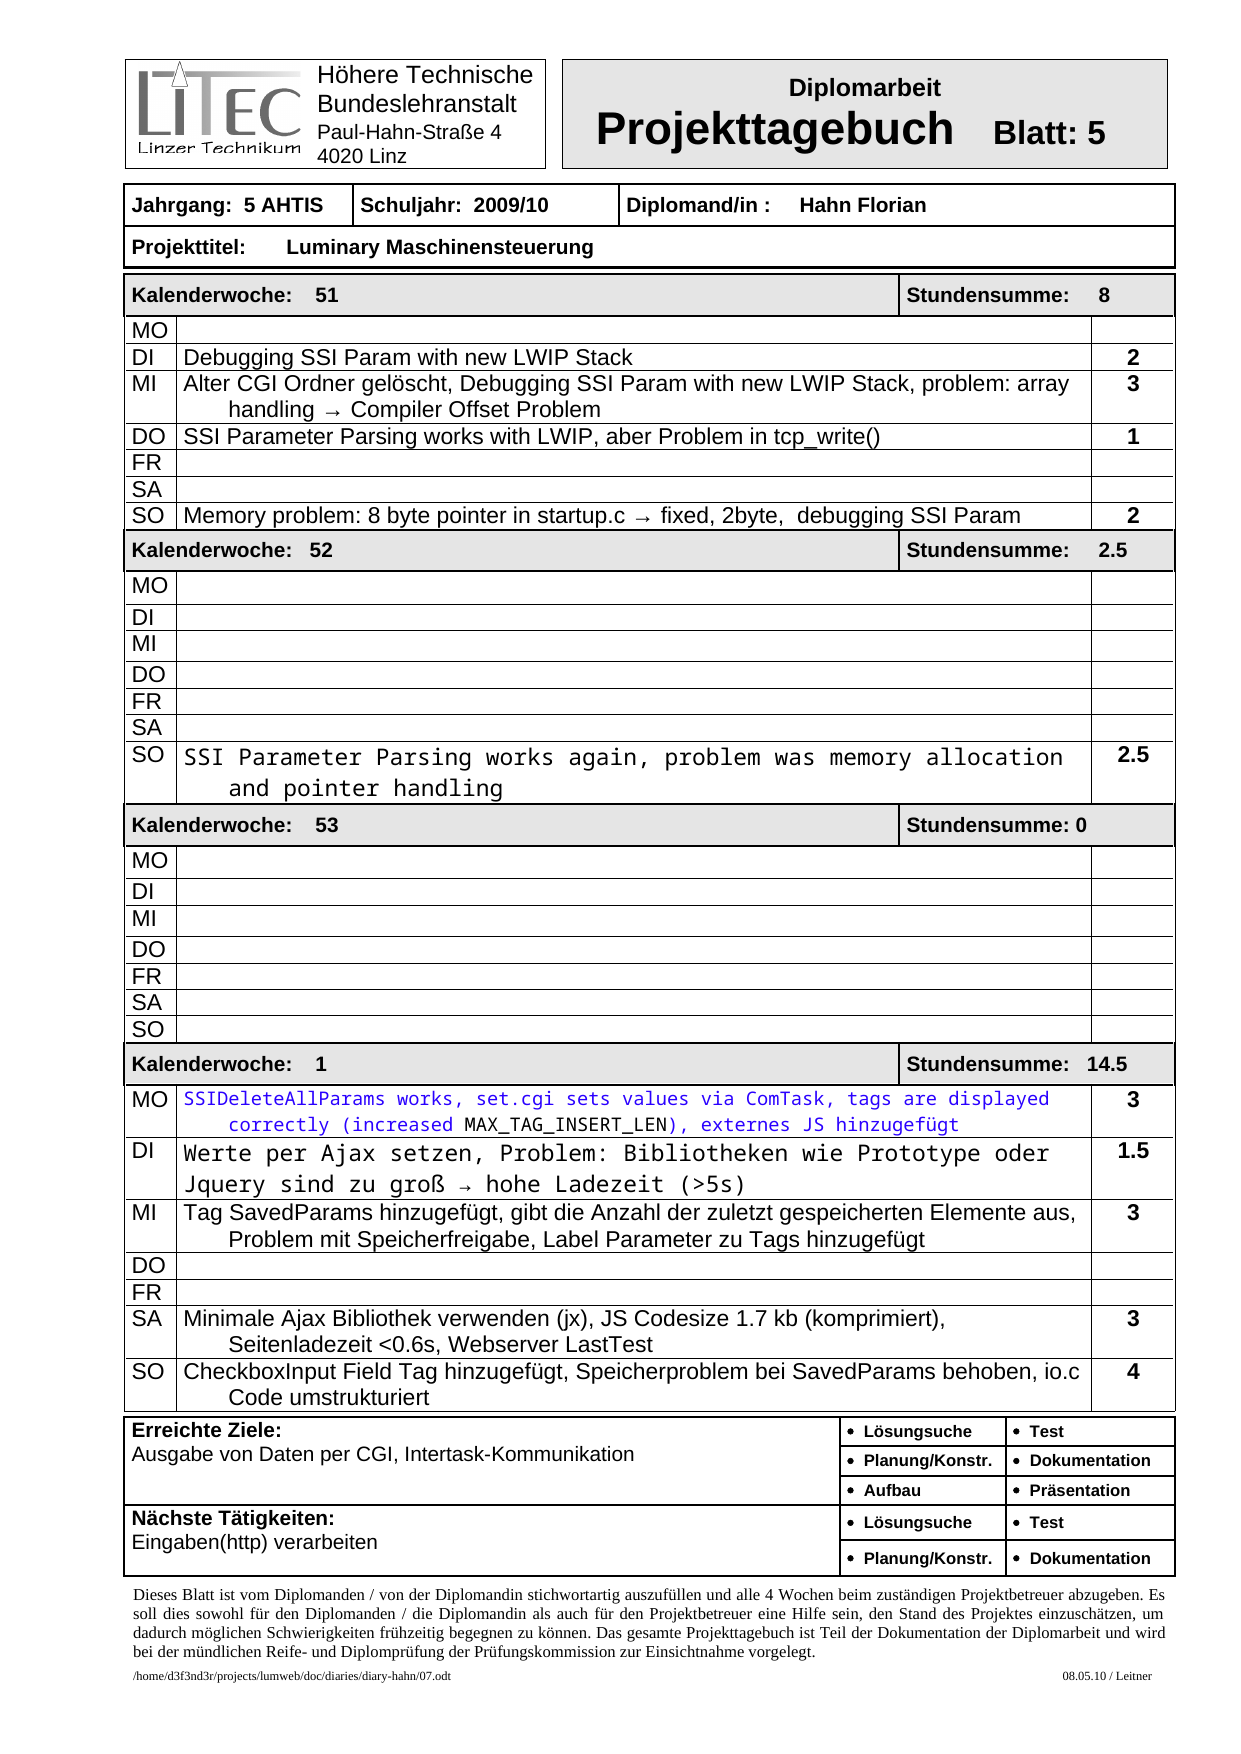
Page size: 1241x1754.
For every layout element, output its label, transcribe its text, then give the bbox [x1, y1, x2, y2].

table_cell SO [125, 741, 176, 803]
table_header Erreichte Ziele: Ausgabe von Daten per CGI, Intertask-Kommunikation [125, 1418, 839, 1504]
table_cell [177, 572, 1091, 603]
table_cell [1092, 630, 1175, 661]
table_cell [1092, 845, 1175, 878]
table_cell [1092, 604, 1175, 630]
table_cell FR [125, 688, 176, 714]
table_cell FR [125, 963, 176, 989]
table_cell [177, 879, 1091, 905]
table_cell  Dokumentation [1007, 1541, 1174, 1575]
table_header Schuljahr: 2009/10 [354, 185, 618, 225]
table_cell FR [125, 1279, 176, 1305]
table_cell  Präsentation [1007, 1477, 1174, 1504]
table_cell Stundensumme: 0 [900, 803, 1174, 845]
table_cell SA [125, 714, 176, 741]
table_cell Tag SavedParams hinzugefügt, gibt die Anzahl der zuletzt gespeicherten Elemente aus, Problem mit Speicherfreigabe, Label Parameter zu Tags hinzugefügt [177, 1200, 1091, 1252]
table_cell Projekttitel: Luminary Maschinensteuerung [125, 227, 1174, 266]
table_cell [177, 1253, 1091, 1278]
table_cell MO [125, 570, 176, 603]
table_cell DI [125, 1137, 176, 1199]
table_cell [1092, 989, 1175, 1015]
table_cell [1092, 714, 1175, 741]
table_cell Minimale Ajax Bibliothek verwenden (jx), JS Codesize 1.7 kb (komprimiert), Seitenladezeit <0.6s, Webserver LastTest [177, 1306, 1091, 1358]
table_cell SSIDeleteAllParams works, set.cgi sets values via ComTask, tags are displayed correctly (increased MAX_TAG_INSERT_LEN), externes JS hinzugefügt [177, 1086, 1091, 1137]
table_cell 4 [1092, 1358, 1175, 1411]
table_header  Lösungsuche [841, 1418, 1005, 1445]
table_cell MI [125, 630, 176, 661]
table_cell [177, 906, 1091, 936]
table_cell [177, 937, 1091, 962]
table_cell 1.5 [1092, 1137, 1175, 1199]
table_cell Nächste Tätigkeiten: Eingaben(http) verarbeiten [125, 1506, 839, 1575]
table_cell  Planung/Konstr. [841, 1541, 1005, 1575]
table_cell Alter CGI Ordner gelöscht, Debugging SSI Param with new LWIP Stack, problem: array handling → Compiler Offset Problem [177, 371, 1091, 423]
table_cell SA [125, 1305, 176, 1358]
table_cell [1092, 963, 1175, 989]
table_cell DO [125, 1252, 176, 1278]
table_cell MI [125, 1199, 176, 1252]
table_cell [177, 847, 1091, 878]
table_cell [1092, 1252, 1175, 1278]
table_cell DI [125, 878, 176, 905]
table_cell DO [125, 661, 176, 688]
table_cell 2.5 [1092, 741, 1175, 803]
table_cell SSI Parameter Parsing works again, problem was memory allocation and pointer handling [177, 742, 1091, 803]
table_cell [177, 990, 1091, 1015]
table_header Diplomand/in : Hahn Florian [620, 185, 1174, 225]
table_cell [1092, 688, 1175, 714]
table_cell [177, 662, 1091, 688]
table_cell 1 [1092, 423, 1175, 449]
table_cell MO [125, 845, 176, 878]
table_cell  Lösungsuche [841, 1506, 1005, 1539]
table_cell [1092, 449, 1175, 476]
table_cell [1092, 936, 1175, 962]
table_cell DO [125, 423, 176, 449]
table_cell [177, 317, 1091, 343]
table_cell [177, 605, 1091, 630]
table_cell 3 [1092, 1199, 1175, 1252]
table_header  Test [1007, 1418, 1174, 1445]
table_cell Kalenderwoche: 52 [125, 529, 898, 570]
table_cell [1092, 1015, 1175, 1042]
table_cell [177, 689, 1091, 714]
table_cell [1092, 661, 1175, 688]
table_cell Kalenderwoche: 53 [125, 803, 898, 845]
table_cell [177, 964, 1091, 989]
table_cell Werte per Ajax setzen, Problem: Bibliotheken wie Prototype oder Jquery sind zu groß → hohe Ladezeit (>5s) [177, 1138, 1091, 1199]
table_cell SA [125, 989, 176, 1015]
table_cell Kalenderwoche: 1 [125, 1042, 898, 1083]
table_cell MO [125, 1084, 176, 1137]
table_cell 3 [1092, 1305, 1175, 1358]
table_cell [177, 1016, 1091, 1042]
table_cell DO [125, 936, 176, 962]
table_cell 3 [1092, 1084, 1175, 1137]
table_cell [177, 715, 1091, 741]
table_cell  Aufbau [841, 1477, 1005, 1504]
table_cell [177, 1280, 1091, 1305]
table_cell SSI Parameter Parsing works with LWIP, aber Problem in tcp_write() [177, 424, 1091, 449]
table_cell  Planung/Konstr. [841, 1447, 1005, 1474]
table_cell FR [125, 449, 176, 476]
table_cell Memory problem: 8 byte pointer in startup.c → fixed, 2byte, debugging SSI Param [177, 503, 1091, 528]
table_cell  Dokumentation [1007, 1447, 1174, 1474]
table_header Jahrgang: 5 AHTIS [125, 185, 352, 225]
table_cell SO [125, 502, 176, 528]
table_cell CheckboxInput Field Tag hinzugefügt, Speicherproblem bei SavedParams behoben, io.c Code umstrukturiert [177, 1359, 1091, 1411]
table_cell MO [125, 315, 176, 343]
table_cell MI [125, 905, 176, 936]
table_cell SO [125, 1358, 176, 1411]
table_cell [177, 631, 1091, 661]
table_cell Stundensumme: 2.5 [900, 529, 1174, 570]
table_cell DI [125, 343, 176, 370]
table_cell [177, 477, 1091, 502]
table_cell [1092, 1279, 1175, 1305]
table_cell MI [125, 370, 176, 423]
table_cell [1092, 315, 1175, 343]
table_cell Stundensumme: 14.5 [900, 1042, 1174, 1083]
table_cell [177, 450, 1091, 476]
table_cell 2 [1092, 343, 1175, 370]
table_cell [1092, 905, 1175, 936]
table_cell [1092, 476, 1175, 502]
table_cell [1092, 570, 1175, 603]
table_cell SO [125, 1015, 176, 1042]
table_cell 2 [1092, 502, 1175, 528]
table_cell Debugging SSI Param with new LWIP Stack [177, 344, 1091, 370]
table_cell DI [125, 604, 176, 630]
table_header Kalenderwoche: 51 [125, 275, 898, 315]
table_cell 3 [1092, 370, 1175, 423]
table_cell [1092, 878, 1175, 905]
table_cell SA [125, 476, 176, 502]
table_header Stundensumme: 8 [900, 275, 1174, 315]
table_cell  Test [1007, 1506, 1174, 1539]
